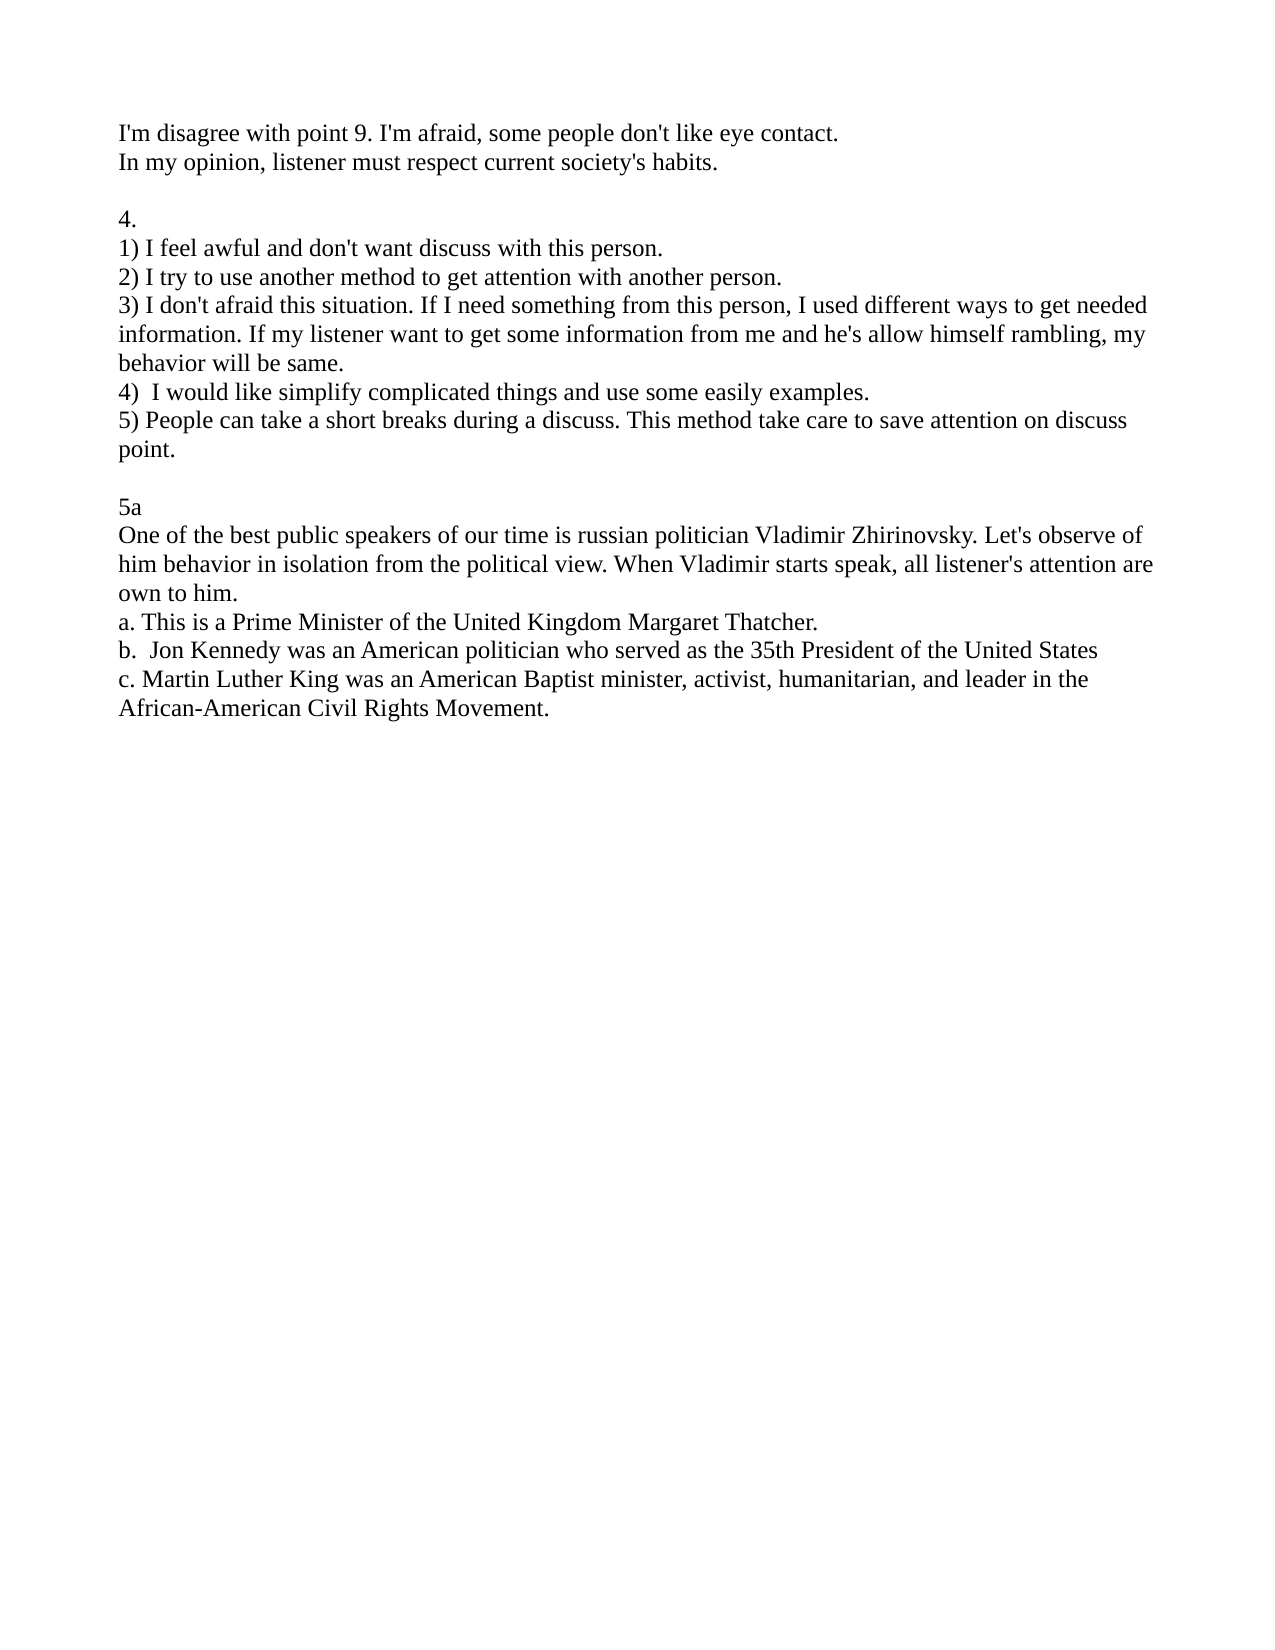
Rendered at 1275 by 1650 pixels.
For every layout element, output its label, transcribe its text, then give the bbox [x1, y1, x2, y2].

text In my opinion, listener must respect current society's habits. [118, 147, 1157, 176]
text One of the best public speakers of our time is russian politician Vladimir Zhirinovsky. Let's observe of him behavior in isolation from the political view. When Vladimir starts speak, all listener's attention are own to him. [118, 521, 1157, 607]
text 5) People can take a short breaks during a discuss. This method take care to save attention on discuss point. [118, 406, 1157, 463]
text 4. [118, 204, 1157, 233]
text 5a [118, 492, 1157, 521]
text 1) I feel awful and don't want discuss with this person. [118, 233, 1157, 262]
text 3) I don't afraid this situation. If I need something from this person, I used different ways to get needed information. If my listener want to get some information from me and he's allow himself rambling, my behavior will be same. [118, 291, 1157, 377]
text 4) I would like simplify complicated things and use some easily examples. [118, 377, 1157, 406]
text c. Martin Luther King was an American Baptist minister, activist, humanitarian, and leader in the African-American Civil Rights Movement. [118, 664, 1157, 722]
text b. Jon Kennedy was an American politician who served as the 35th President of the United States [118, 636, 1157, 664]
text a. This is a Prime Minister of the United Kingdom Margaret Thatcher. [118, 607, 1157, 636]
text 2) I try to use another method to get attention with another person. [118, 262, 1157, 291]
text I'm disagree with point 9. I'm afraid, some people don't like eye contact. [118, 118, 1157, 147]
